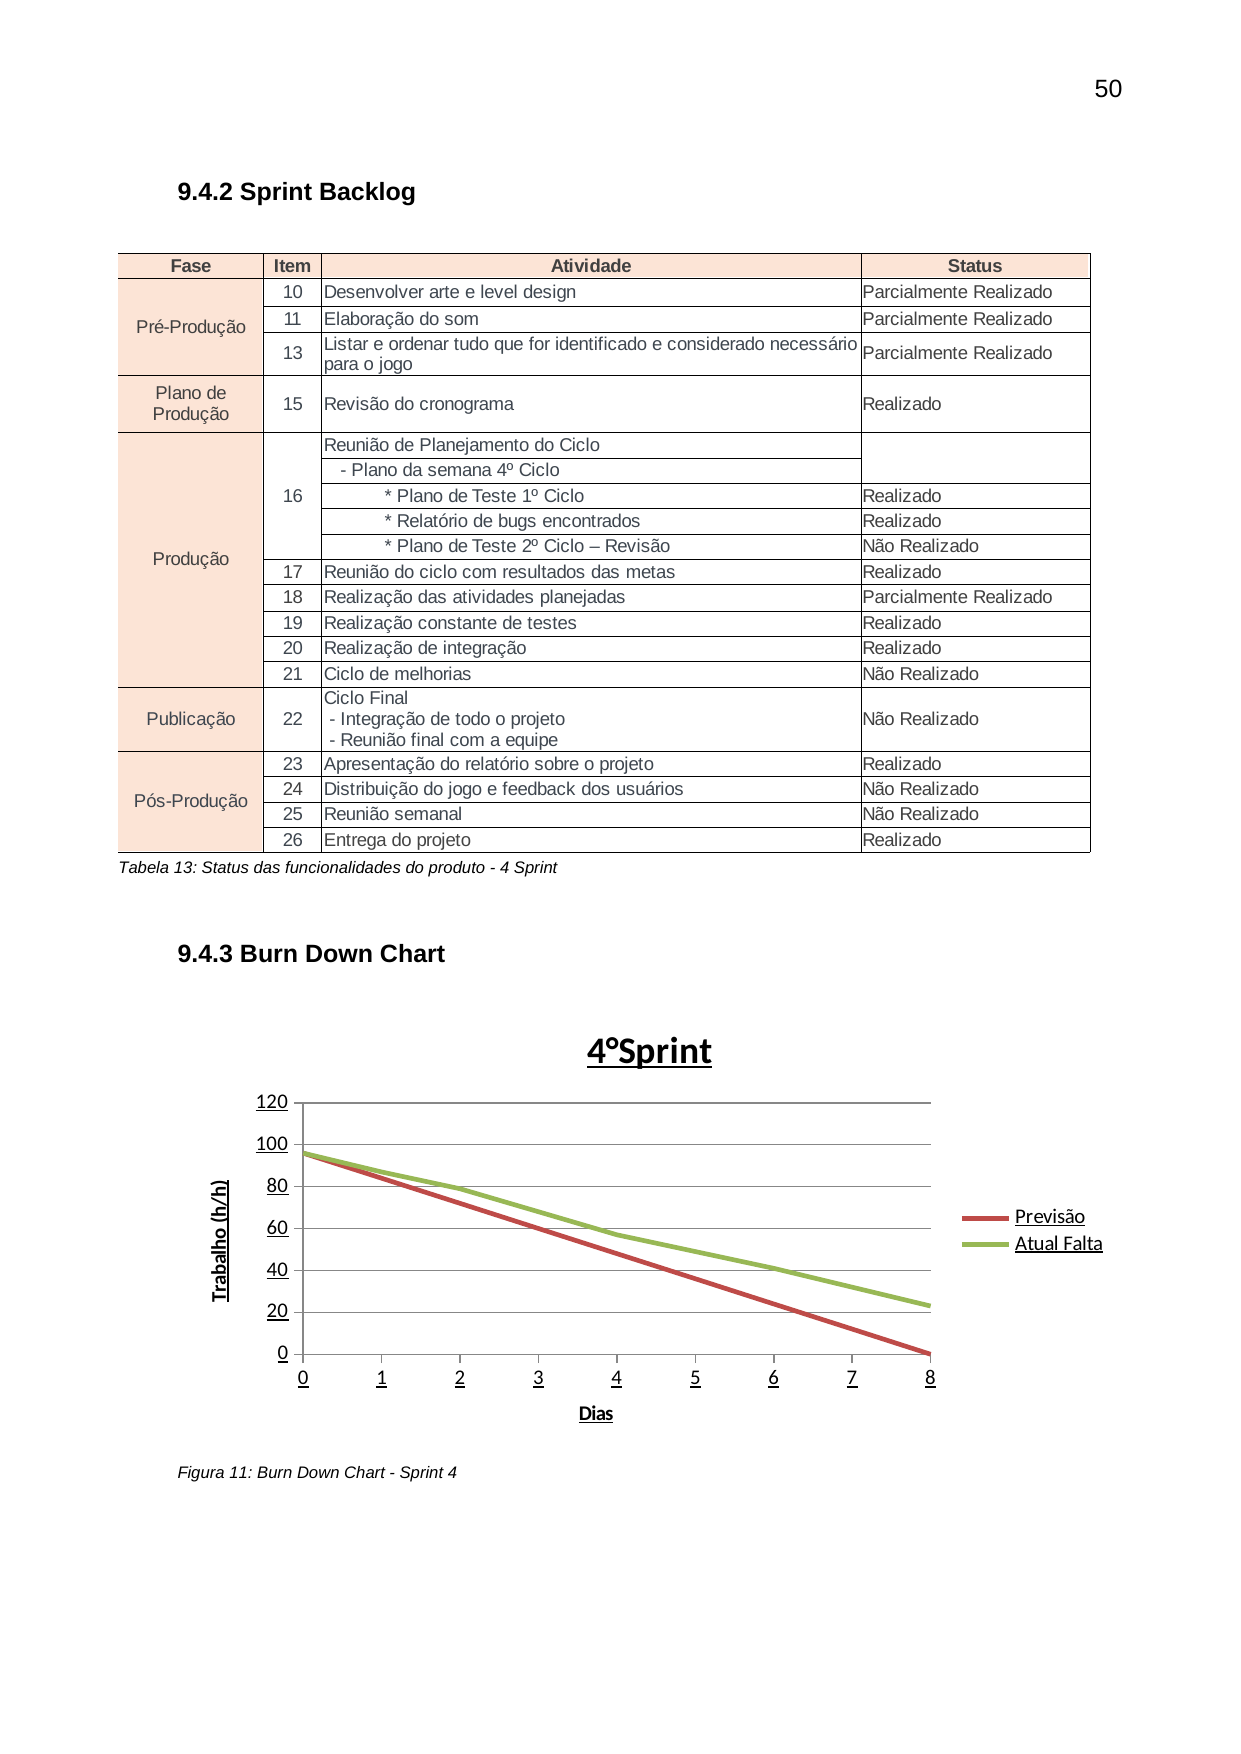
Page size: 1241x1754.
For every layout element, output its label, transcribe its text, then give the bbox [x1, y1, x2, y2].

text Figura 11: Burn Down Chart - Sprint 4 [177, 1457, 1122, 1482]
text Tabela 13: Status das funcionalidades do produto - 4 Sprint [118, 253, 1106, 877]
subtitle 9.4.2 Sprint Backlog [177, 177, 1122, 206]
subtitle 9.4.3 Burn Down Chart [118, 233, 1122, 967]
